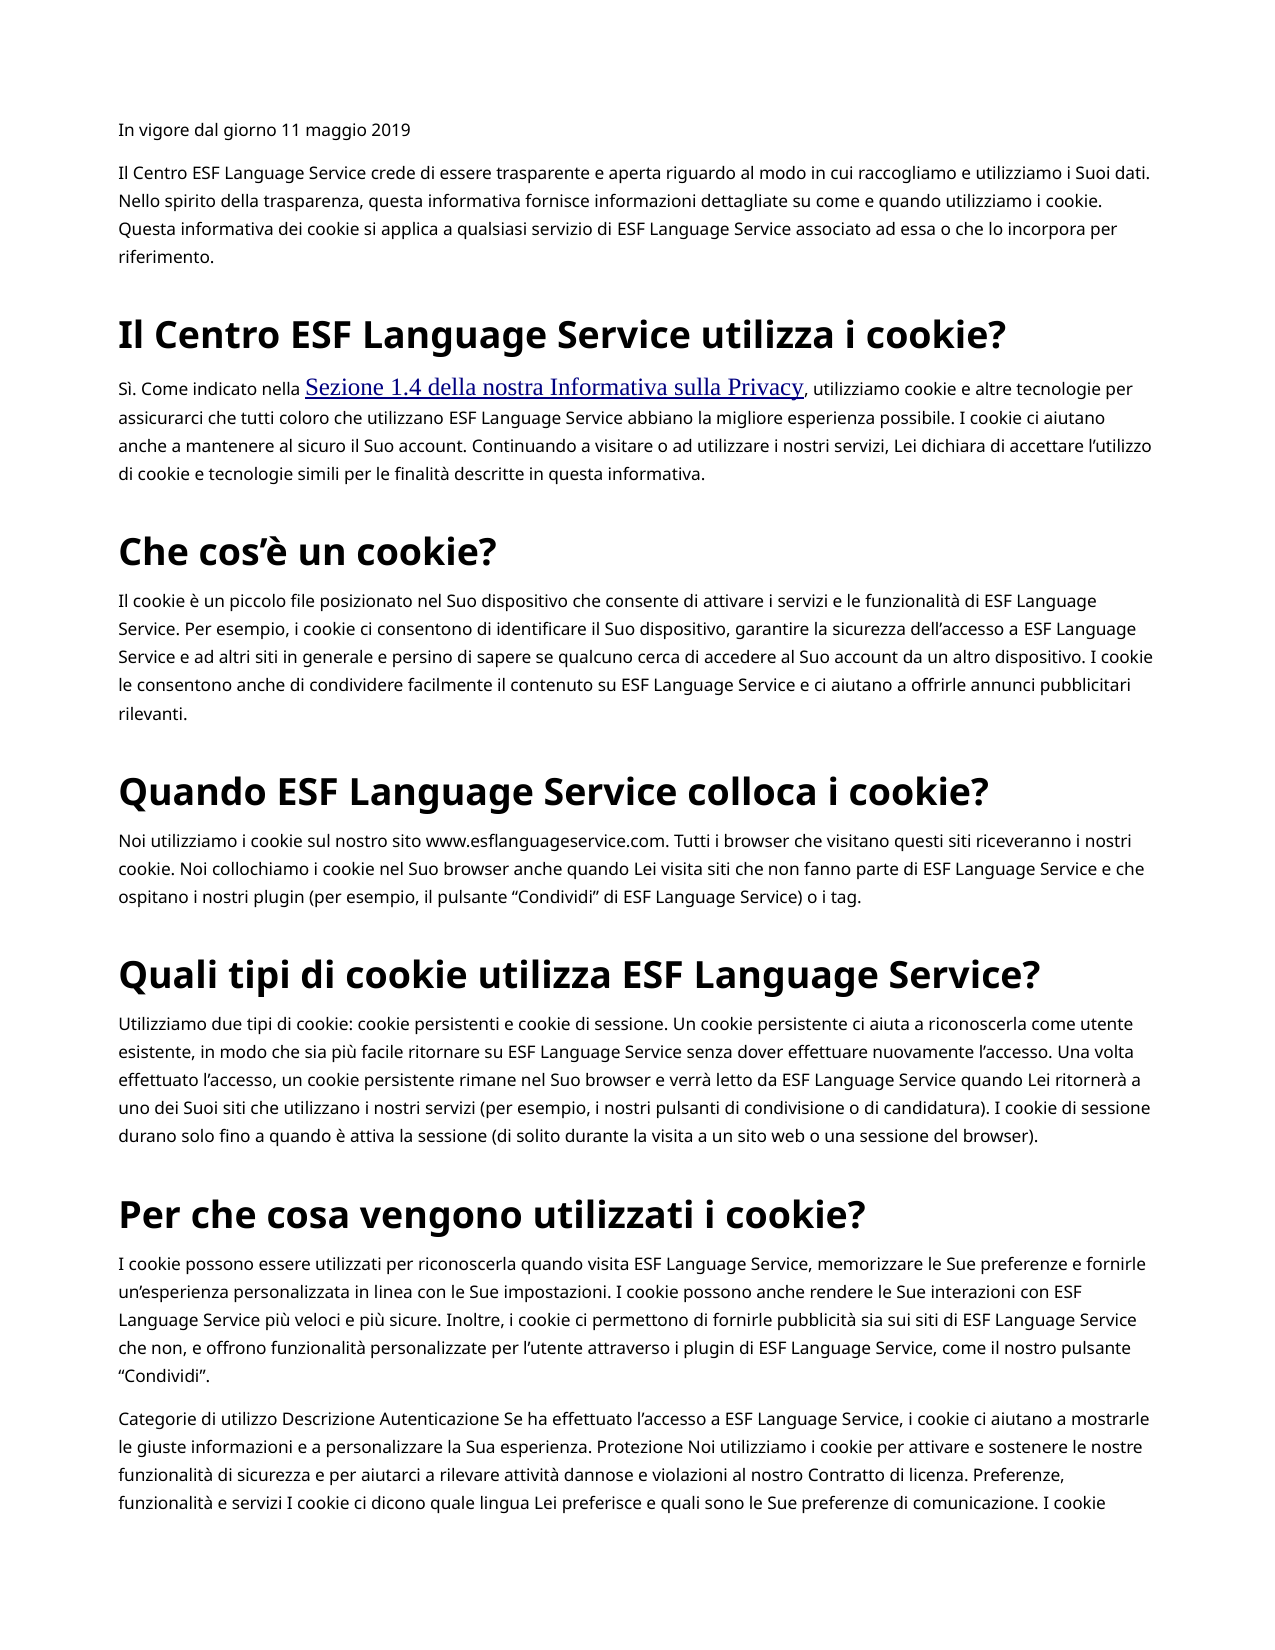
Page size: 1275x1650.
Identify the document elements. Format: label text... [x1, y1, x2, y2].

text Categorie di utilizzo Descrizione Autenticazione Se ha effettuato l’accesso a ESF Language Service, i cookie ci aiutano a mostrarle le giuste informazioni e a personalizzare la Sua esperienza. Protezione Noi utilizziamo i cookie per attivare e sostenere le nostre funzionalità di sicurezza e per aiutarci a rilevare attività dannose e violazioni al nostro Contratto di licenza. Preferenze, funzionalità e servizi I cookie ci dicono quale lingua Lei preferisce e quali sono le Sue preferenze di comunicazione. I cookie [118, 1407, 1157, 1514]
text Sì. Come indicato nella Sezione 1.4 della nostra Informativa sulla Privacy, utilizziamo cookie e altre tecnologie per assicurarci che tutti coloro che utilizzano ESF Language Service abbiano la migliore esperienza possibile. I cookie ci aiutano anche a mantenere al sicuro il Suo account. Continuando a visitare o ad utilizzare i nostri servizi, Lei dichiara di accettare l’utilizzo di cookie e tecnologie simili per le finalità descritte in questa informativa. [118, 372, 1157, 485]
text I cookie possono essere utilizzati per riconoscerla quando visita ESF Language Service, memorizzare le Sue preferenze e fornirle un’esperienza personalizzata in linea con le Sue impostazioni. I cookie possono anche rendere le Sue interazioni con ESF Language Service più veloci e più sicure. Inoltre, i cookie ci permettono di fornirle pubblicità sia sui siti di ESF Language Service che non, e offrono funzionalità personalizzate per l’utente attraverso i plugin di ESF Language Service, come il nostro pulsante “Condividi”. [118, 1252, 1157, 1387]
subtitle Quando ESF Language Service colloca i cookie? [118, 765, 1157, 816]
text Il Centro ESF Language Service crede di essere trasparente e aperta riguardo al modo in cui raccogliamo e utilizziamo i Suoi dati. Nello spirito della trasparenza, questa informativa fornisce informazioni dettagliate su come e quando utilizziamo i cookie. Questa informativa dei cookie si applica a qualsiasi servizio di ESF Language Service associato ad essa o che lo incorpora per riferimento. [118, 161, 1157, 269]
subtitle Per che cosa vengono utilizzati i cookie? [118, 1188, 1157, 1239]
text Utilizziamo due tipi di cookie: cookie persistenti e cookie di sessione. Un cookie persistente ci aiuta a riconoscerla come utente esistente, in modo che sia più facile ritornare su ESF Language Service senza dover effettuare nuovamente l’accesso. Una volta effettuato l’accesso, un cookie persistente rimane nel Suo browser e verrà letto da ESF Language Service quando Lei ritornerà a uno dei Suoi siti che utilizzano i nostri servizi (per esempio, i nostri pulsanti di condivisione o di candidatura). I cookie di sessione durano solo fino a quando è attiva la sessione (di solito durante la visita a un sito web o una sessione del browser). [118, 1012, 1157, 1148]
text In vigore dal giorno 11 maggio 2019 [118, 118, 1157, 142]
text Il cookie è un piccolo file posizionato nel Suo dispositivo che consente di attivare i servizi e le funzionalità di ESF Language Service. Per esempio, i cookie ci consentono di identificare il Suo dispositivo, garantire la sicurezza dell’accesso a ESF Language Service e ad altri siti in generale e persino di sapere se qualcuno cerca di accedere al Suo account da un altro dispositivo. I cookie le consentono anche di condividere facilmente il contenuto su ESF Language Service e ci aiutano a offrirle annunci pubblicitari rilevanti. [118, 589, 1157, 725]
subtitle Che cos’è un cookie? [118, 526, 1157, 577]
subtitle Quali tipi di cookie utilizza ESF Language Service? [118, 948, 1157, 999]
subtitle Il Centro ESF Language Service utilizza i cookie? [118, 309, 1157, 360]
text Noi utilizziamo i cookie sul nostro sito www.esflanguageservice.com. Tutti i browser che visitano questi siti riceveranno i nostri cookie. Noi collochiamo i cookie nel Suo browser anche quando Lei visita siti che non fanno parte di ESF Language Service e che ospitano i nostri plugin (per esempio, il pulsante “Condividi” di ESF Language Service) o i tag. [118, 829, 1157, 908]
